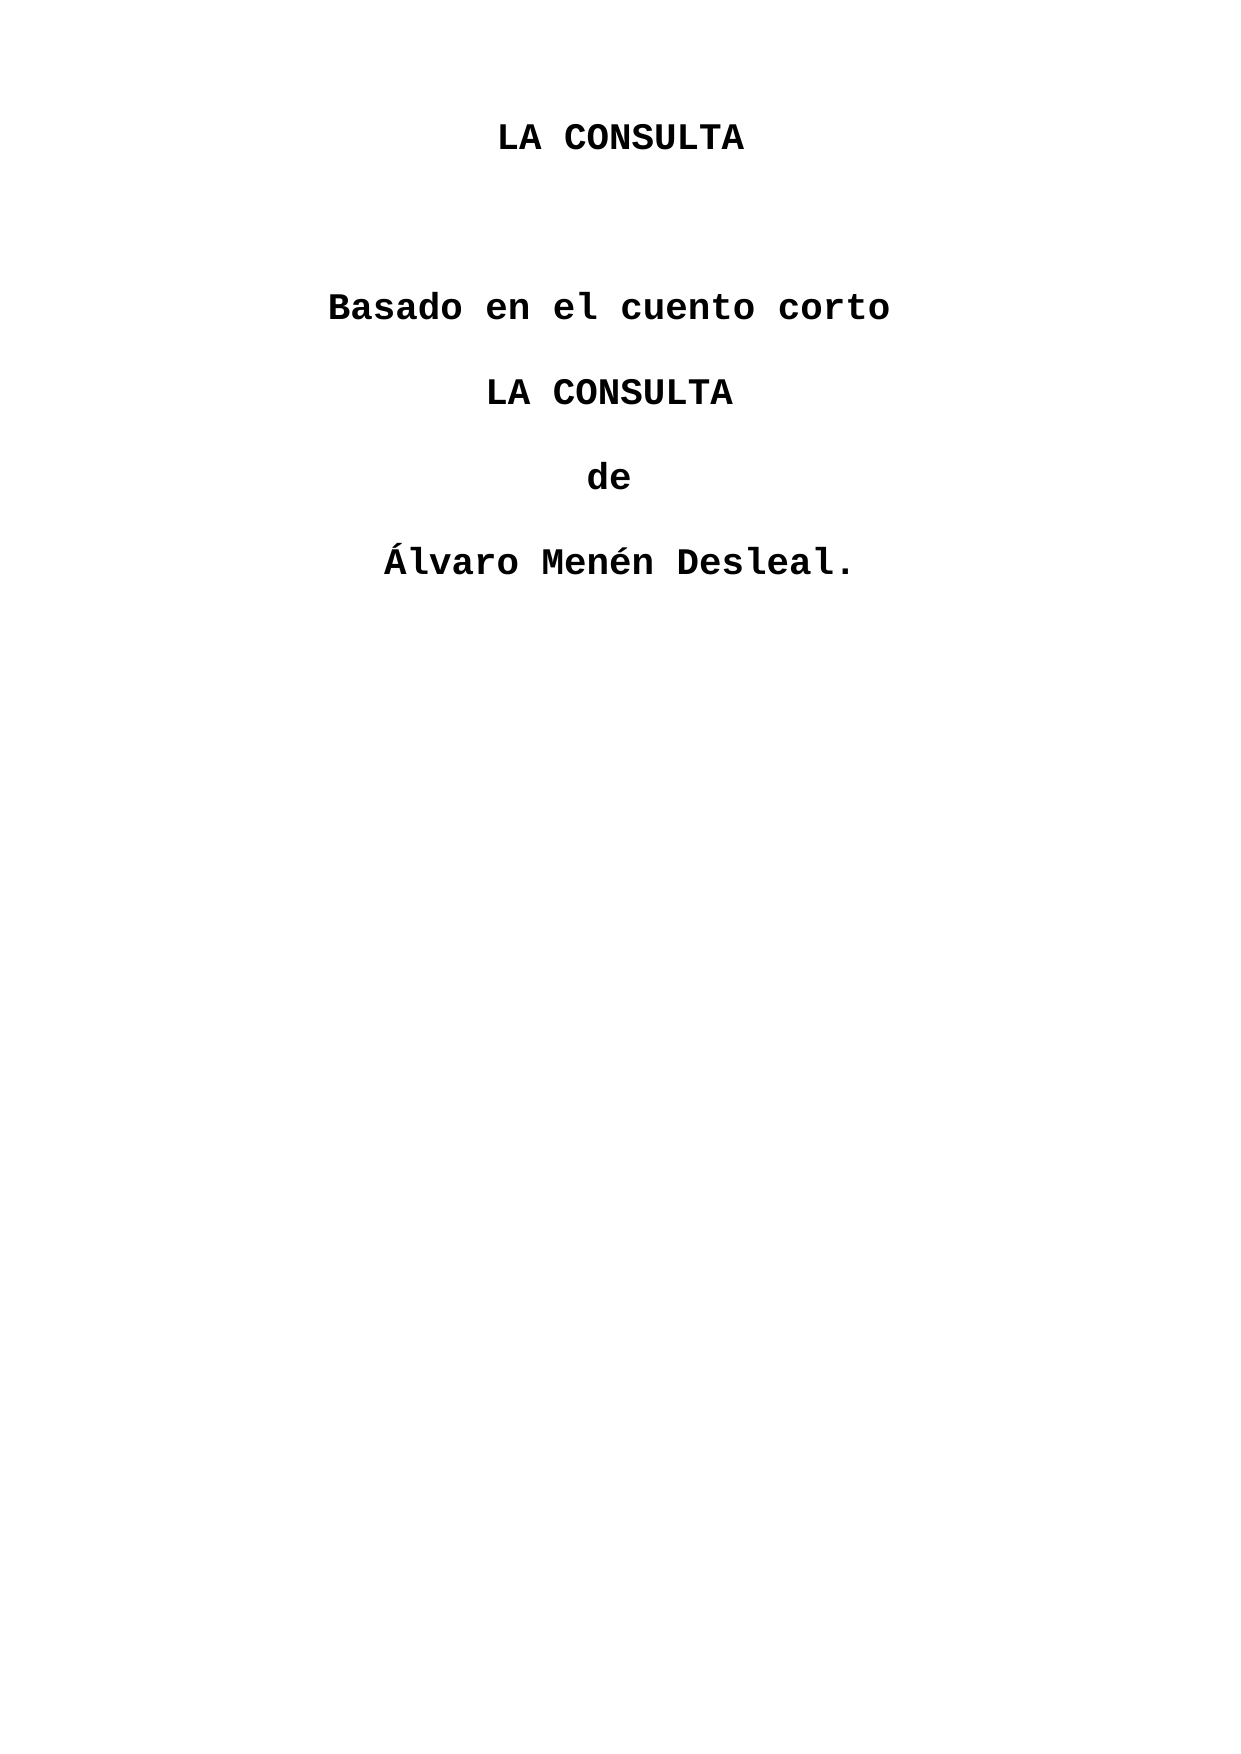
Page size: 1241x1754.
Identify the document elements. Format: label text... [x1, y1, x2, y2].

text LA CONSULTA [118, 118, 1122, 161]
text Álvaro Menén Desleal. [118, 543, 1122, 586]
text LA CONSULTA [118, 373, 1122, 416]
text de [118, 458, 1122, 501]
text Basado en el cuento corto [118, 288, 1122, 331]
